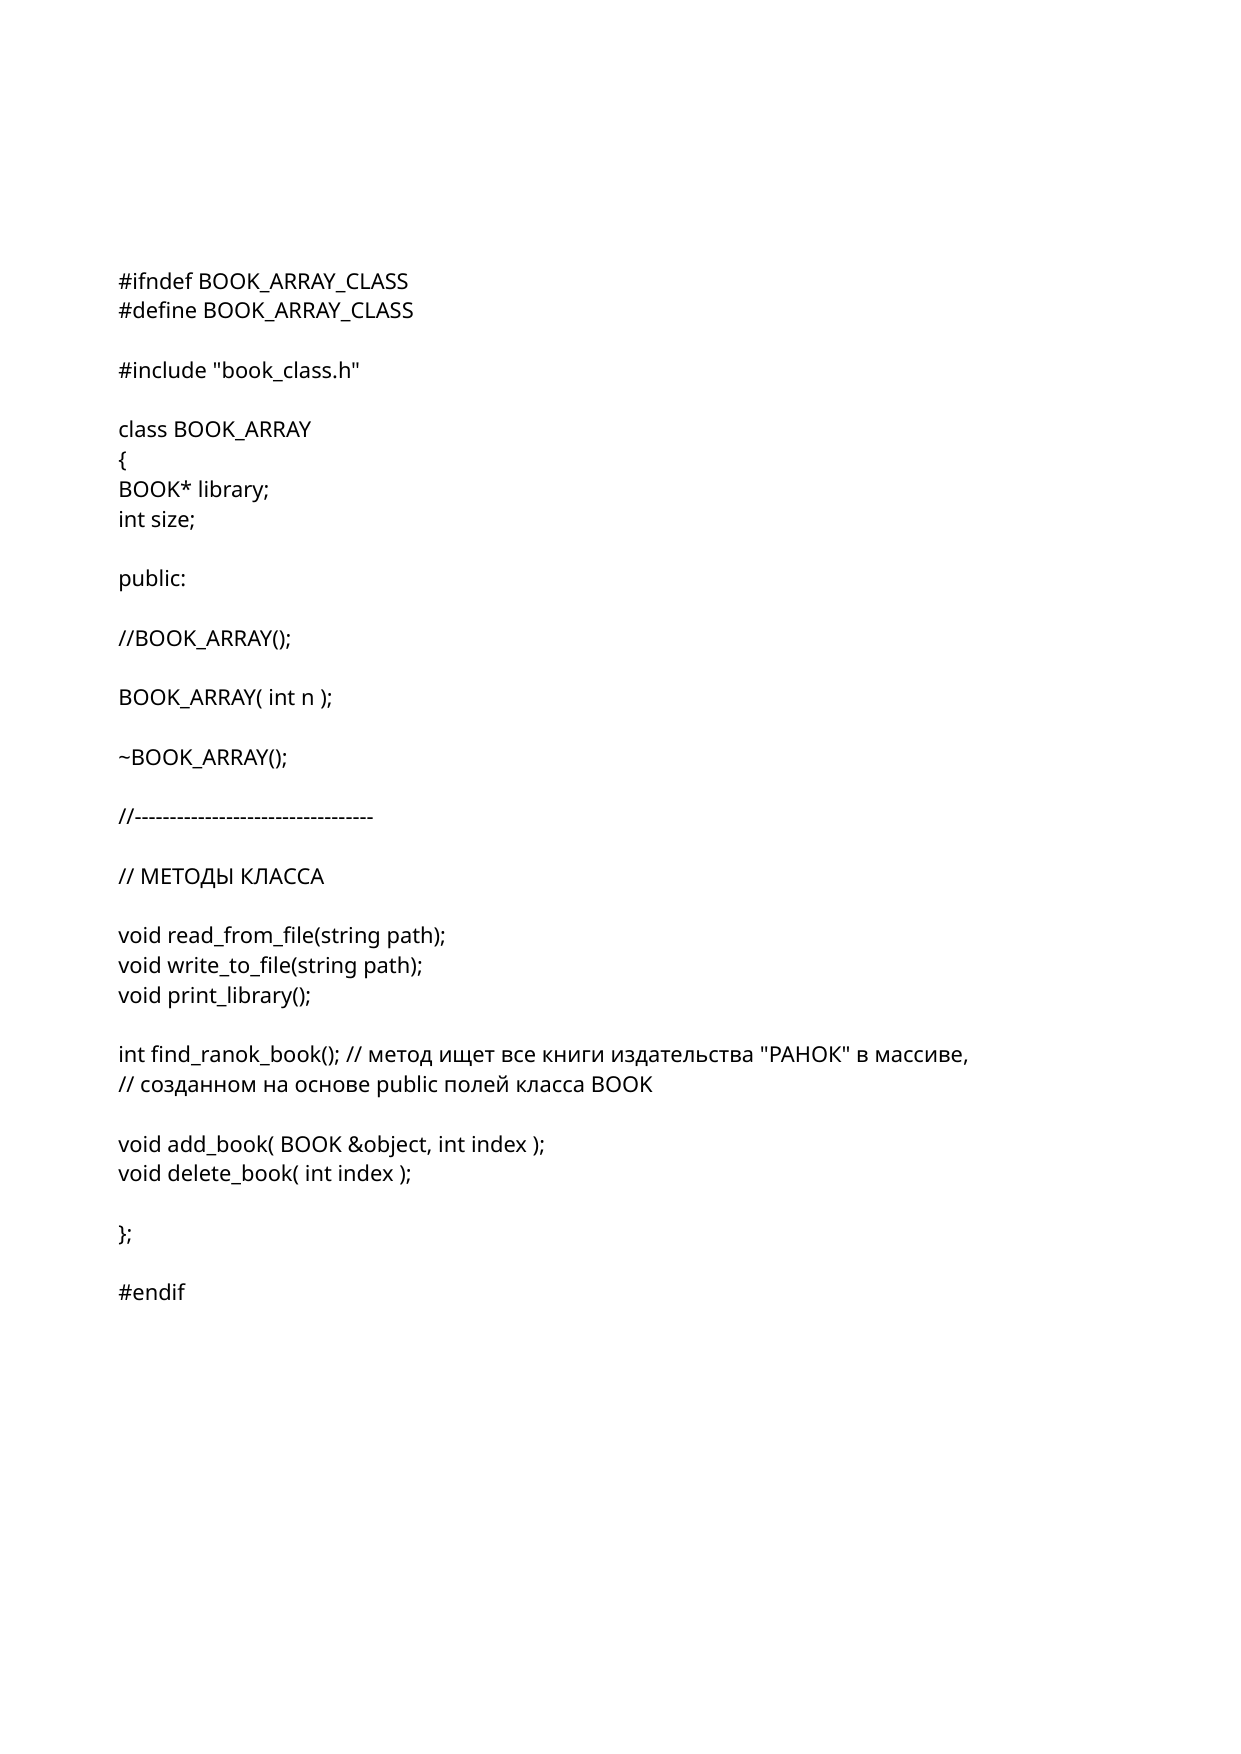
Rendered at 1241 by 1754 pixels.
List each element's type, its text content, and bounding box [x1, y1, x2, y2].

text void delete_book( int index ); [118, 1158, 1122, 1188]
text // созданном на основе public полей класса BOOK [118, 1069, 1122, 1099]
text #endif [118, 1277, 1122, 1307]
text class BOOK_ARRAY [118, 414, 1122, 444]
text ~BOOK_ARRAY(); [118, 742, 1122, 772]
text }; [118, 1218, 1122, 1248]
text void write_to_file(string path); [118, 950, 1122, 980]
text void print_library(); [118, 980, 1122, 1009]
text #ifndef BOOK_ARRAY_CLASS [118, 266, 1122, 296]
text #include "book_class.h" [118, 355, 1122, 385]
text BOOK* library; [118, 474, 1122, 504]
text //---------------------------------- [118, 801, 1122, 831]
text void read_from_file(string path); [118, 920, 1122, 950]
text void add_book( BOOK &object, int index ); [118, 1128, 1122, 1158]
text // МЕТОДЫ КЛАССА [118, 861, 1122, 891]
text BOOK_ARRAY( int n ); [118, 682, 1122, 712]
text public: [118, 563, 1122, 593]
text { [118, 444, 1122, 474]
text //BOOK_ARRAY(); [118, 623, 1122, 653]
text int find_ranok_book(); // метод ищет все книги издательства "РАНОК" в массиве, [118, 1039, 1122, 1069]
text int size; [118, 504, 1122, 534]
text #define BOOK_ARRAY_CLASS [118, 296, 1122, 325]
